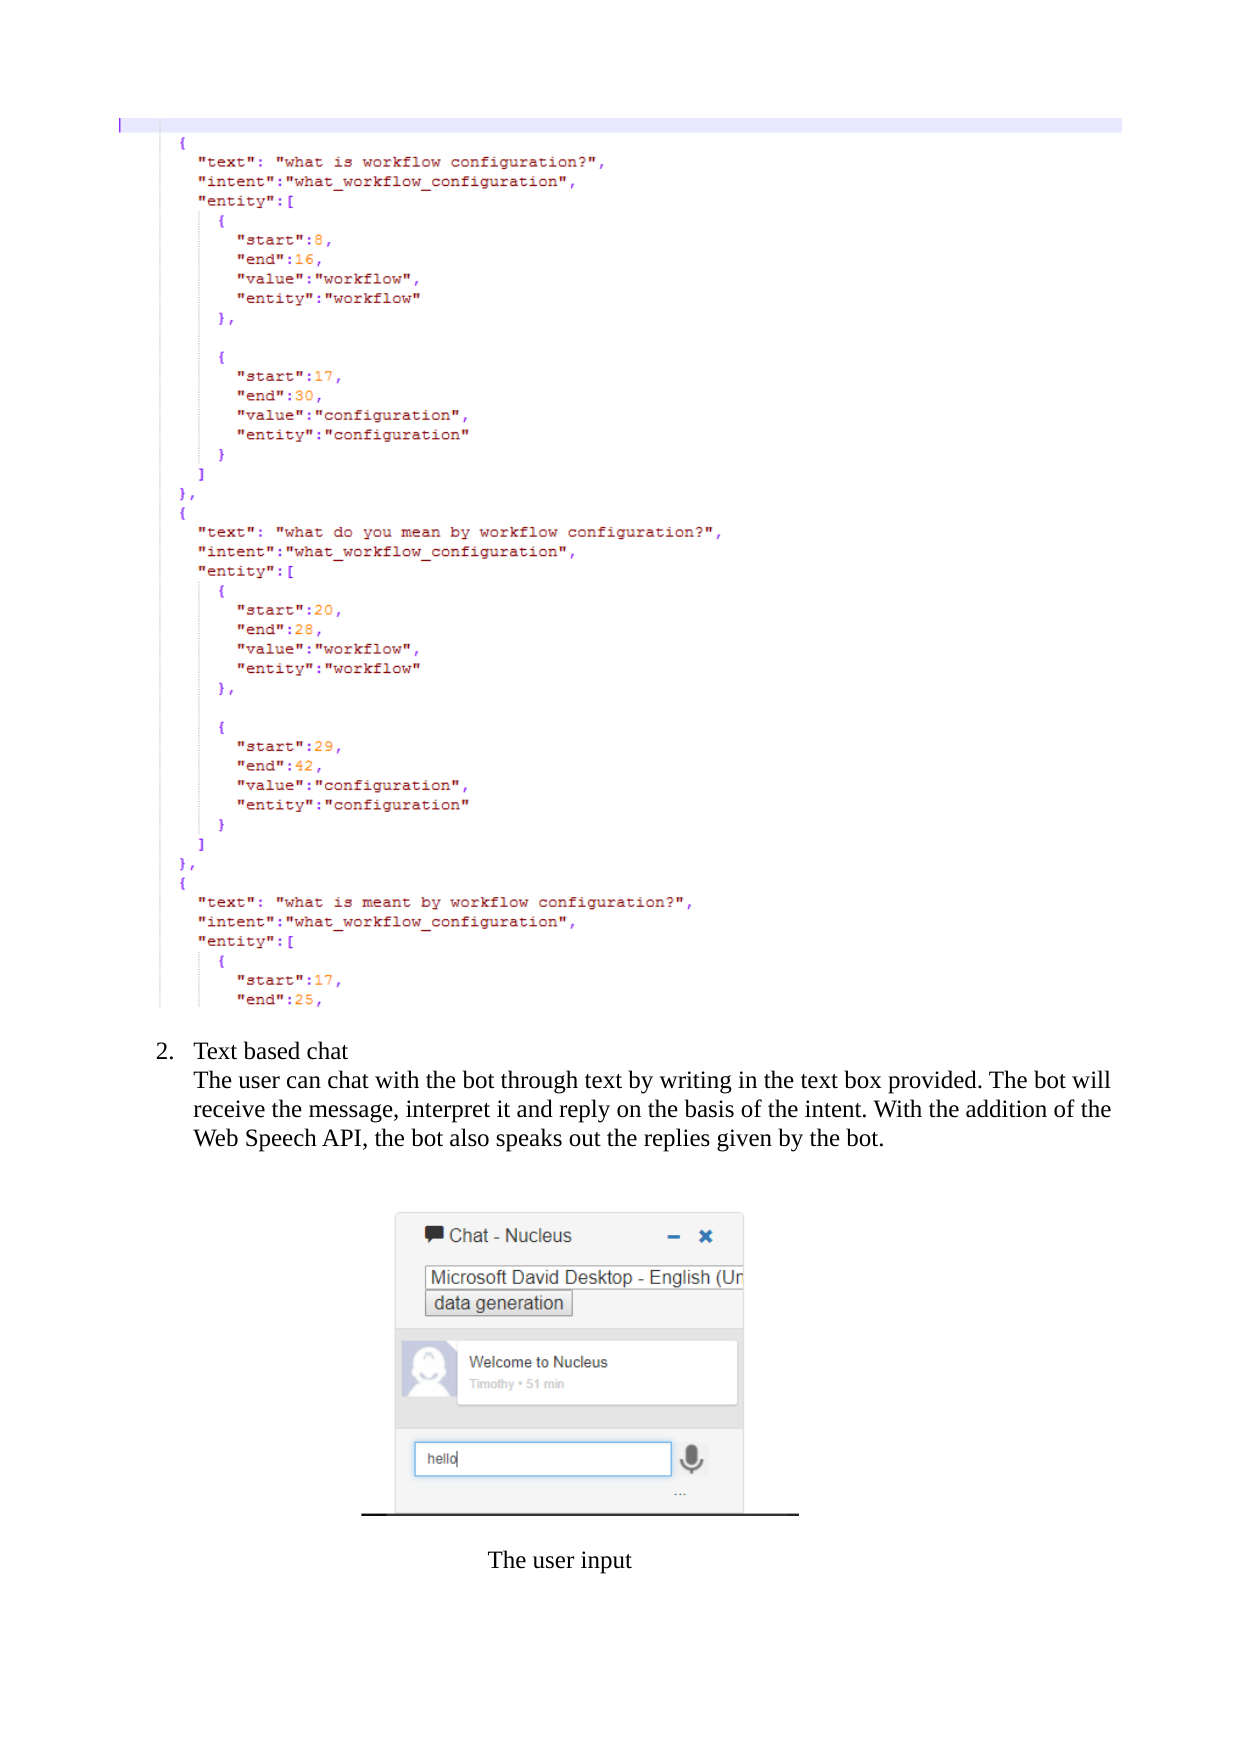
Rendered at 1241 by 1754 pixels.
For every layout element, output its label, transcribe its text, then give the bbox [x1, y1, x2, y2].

picture [118, 118, 1123, 1008]
text The user input [118, 1545, 1122, 1573]
list The user can chat with the bot through text by writing in the text box provided. The bot will receive the message, interpret it and reply on the basis of the intent. With the addition of the Web Speech API, the bot also speaks out the replies given by the bot. [156, 1065, 1122, 1151]
list Text based chat [156, 1036, 1122, 1065]
picture [361, 1155, 799, 1516]
